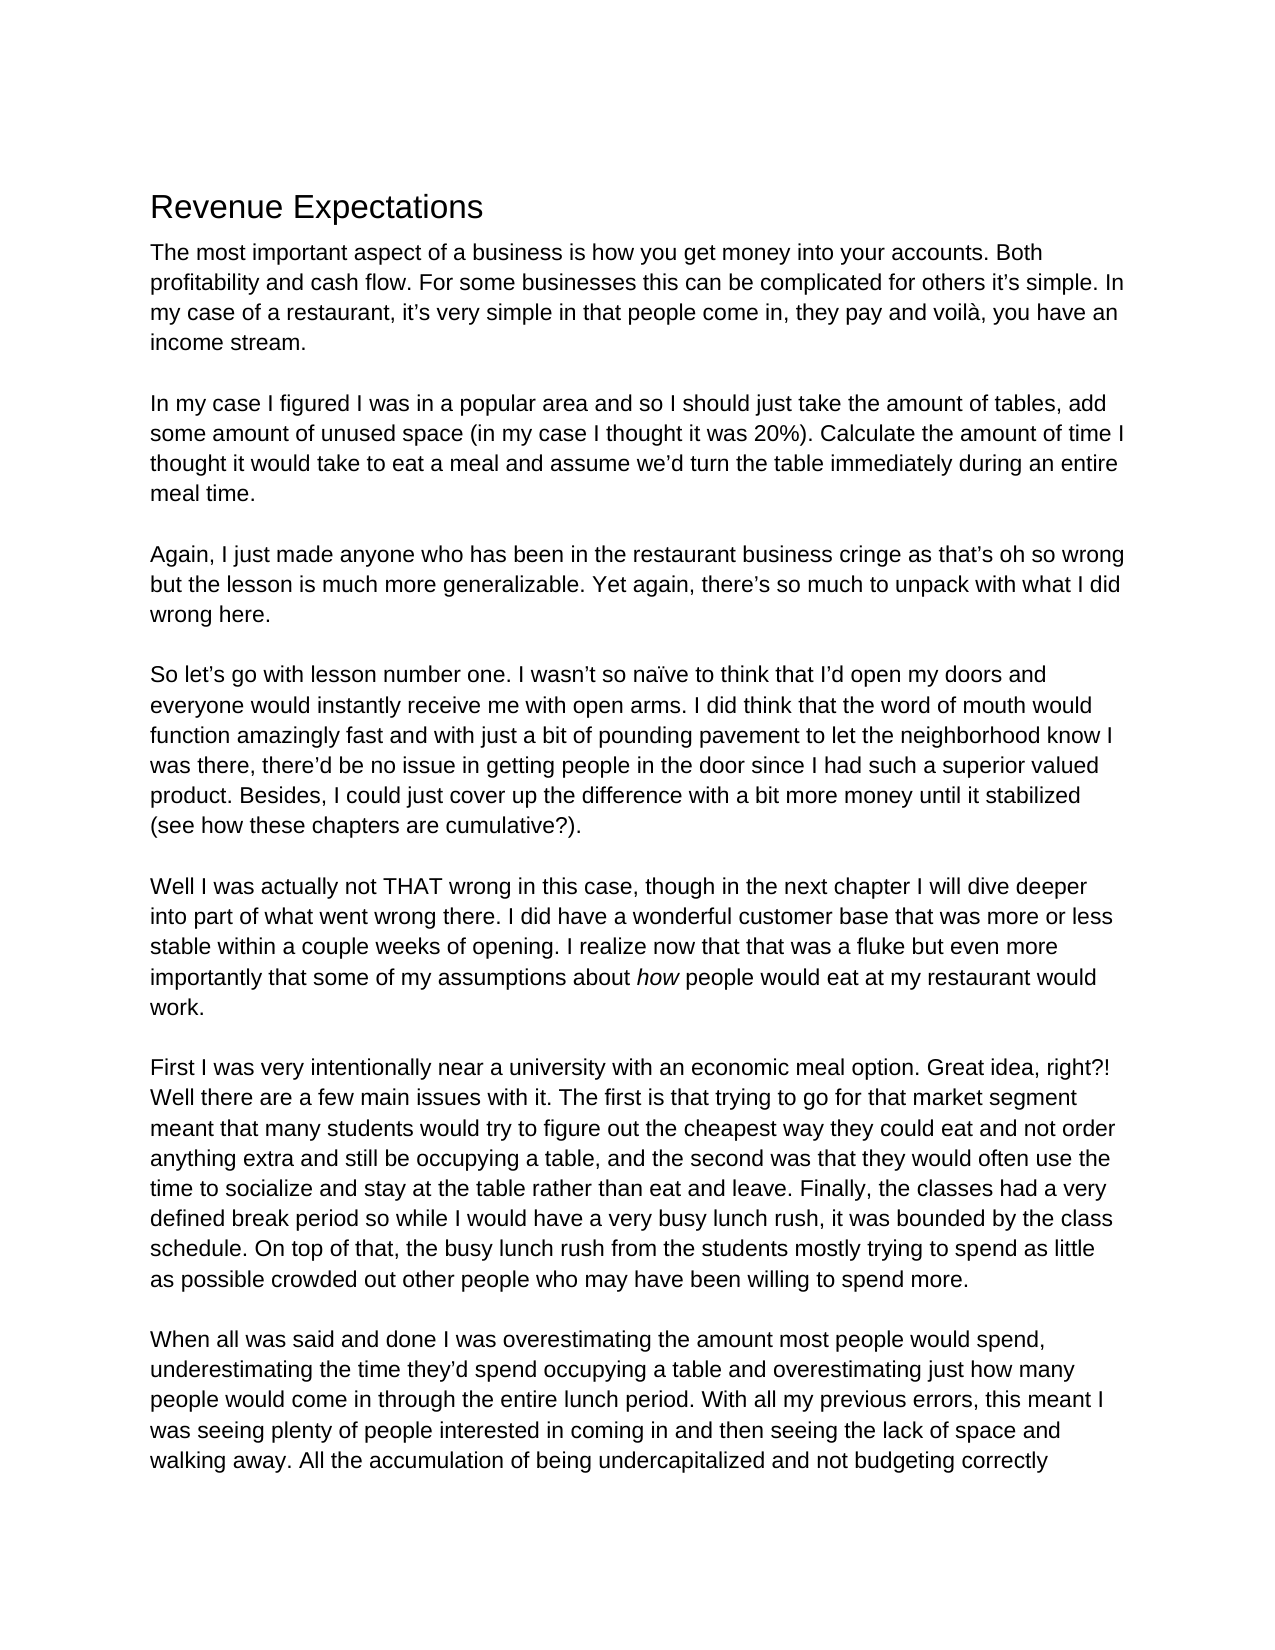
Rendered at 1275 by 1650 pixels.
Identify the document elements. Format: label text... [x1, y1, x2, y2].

text The most important aspect of a business is how you get money into your accounts. Both profitability and cash flow. For some businesses this can be complicated for others it’s simple. In my case of a restaurant, it’s very simple in that people come in, they pay and voilà, you have an income stream. [150, 238, 1125, 355]
text Again, I just made anyone who has been in the restaurant business cringe as that’s oh so wrong but the lesson is much more generalizable. Yet again, there’s so much to unpack with what I did wrong here. [150, 541, 1125, 627]
text Well I was actually not THAT wrong in this case, though in the next chapter I will dive deeper into part of what went wrong there. I did have a wonderful customer base that was more or less stable within a couple weeks of opening. I realize now that that was a fluke but even more importantly that some of my assumptions about how people would eat at my restaurant would work. [150, 873, 1125, 1020]
text First I was very intentionally near a university with an economic meal option. Great idea, right?! Well there are a few main issues with it. The first is that trying to go for that market segment meant that many students would try to figure out the cheapest way they could eat and not order anything extra and still be occupying a table, and the second was that they would often use the time to socialize and stay at the table rather than eat and leave. Finally, the classes had a very defined break period so while I would have a very busy lunch rush, it was bounded by the class schedule. On top of that, the busy lunch rush from the students mostly trying to spend as little as possible crowded out other people who may have been willing to spend more. [150, 1054, 1125, 1292]
text In my case I figured I was in a popular area and so I should just take the amount of tables, add some amount of unused space (in my case I thought it was 20%). Calculate the amount of time I thought it would take to eat a meal and assume we’d turn the table immediately during an entire meal time. [150, 389, 1125, 506]
text When all was said and done I was overestimating the amount most people would spend, underestimating the time they’d spend occupying a table and overestimating just how many people would come in through the entire lunch period. With all my previous errors, this meant I was seeing plenty of people interested in coming in and then seeing the lack of space and walking away. All the accumulation of being undercapitalized and not budgeting correctly [150, 1326, 1125, 1473]
text So let’s go with lesson number one. I wasn’t so naïve to think that I’d open my doors and everyone would instantly receive me with open arms. I did think that the word of mouth would function amazingly fast and with just a bit of pounding pavement to let the neighborhood know I was there, there’d be no issue in getting people in the door since I had such a superior valued product. Besides, I could just cover up the difference with a bit more money until it stabilized (see how these chapters are cumulative?). [150, 661, 1125, 839]
subtitle Revenue Expectations [150, 187, 1125, 226]
